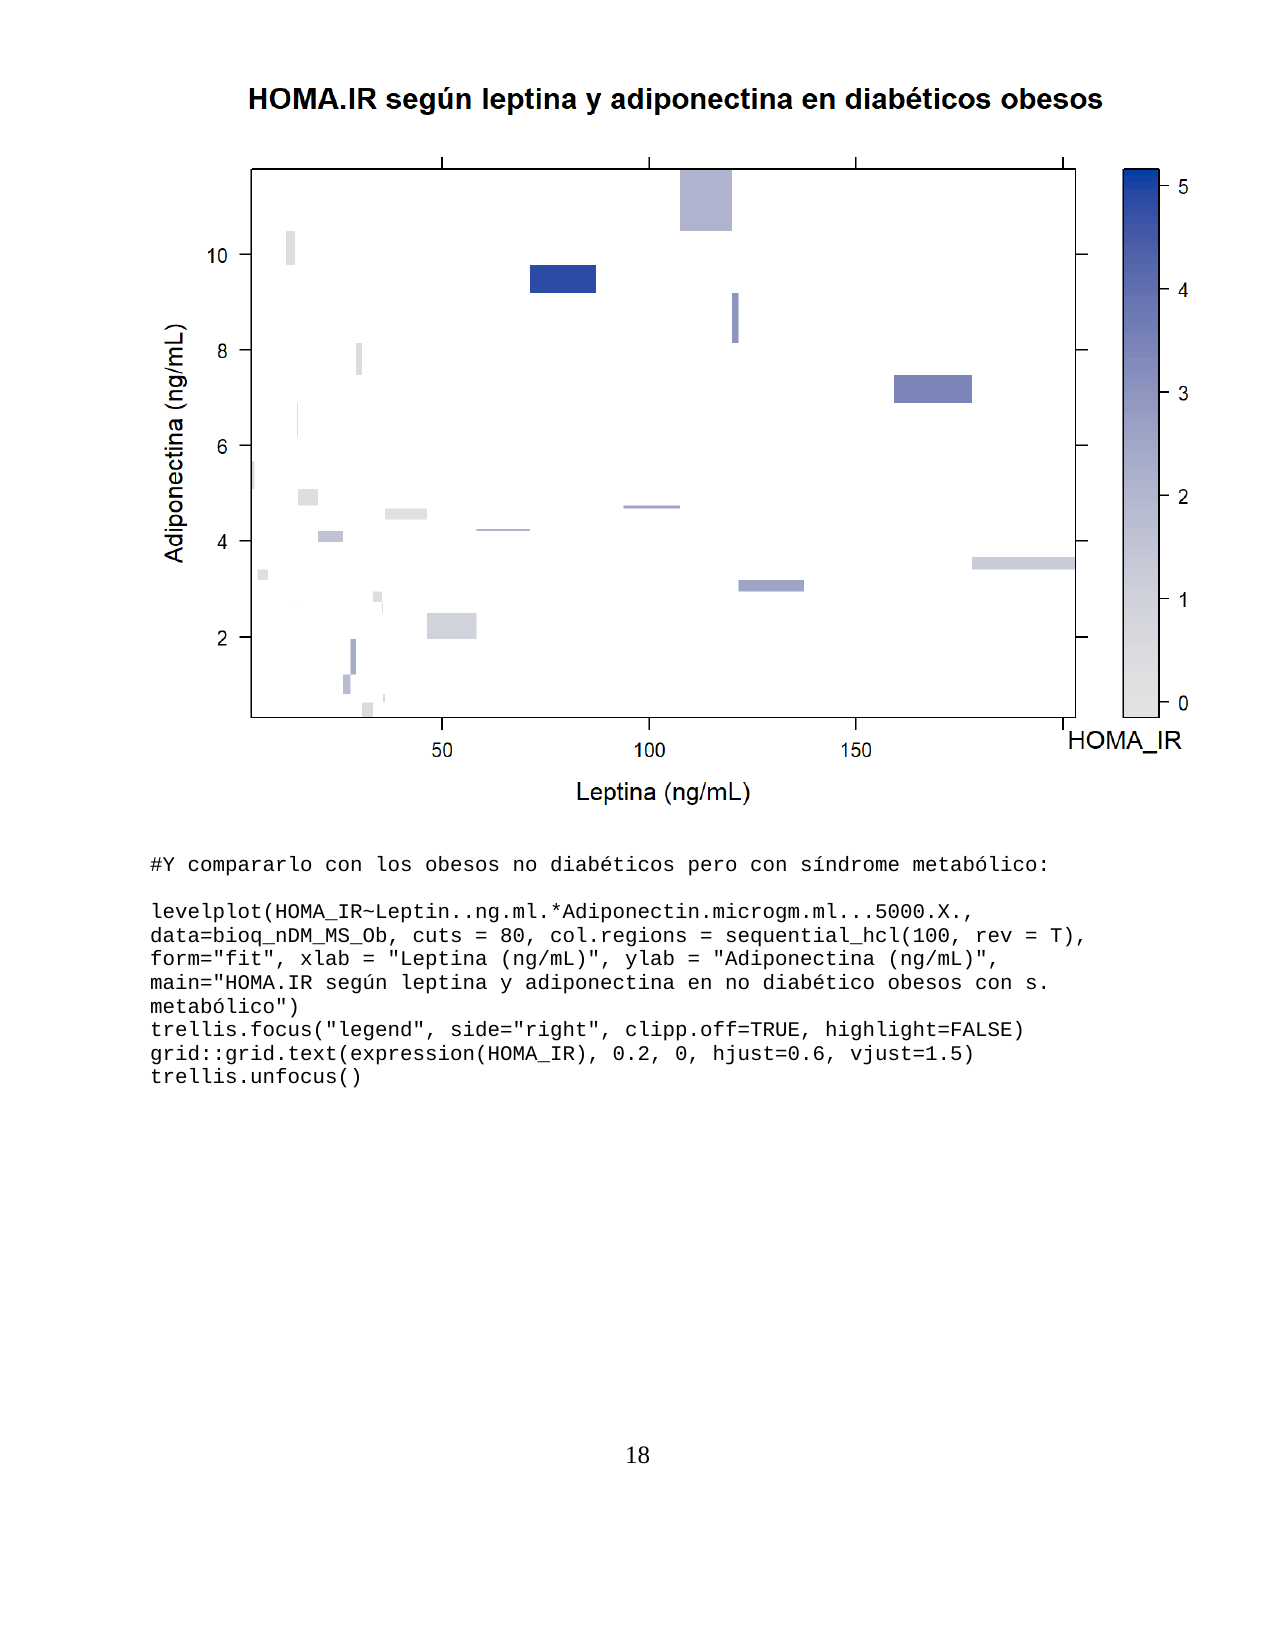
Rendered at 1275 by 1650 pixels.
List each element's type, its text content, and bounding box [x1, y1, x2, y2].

text form="fit", xlab = "Leptina (ng/mL)", ylab = "Adiponectina (ng/mL)", main="HOMA.IR según leptina y adiponectina en no diabético obesos con s. metabólico") [150, 948, 1125, 1019]
text trellis.unfocus() [150, 1067, 1125, 1090]
text levelplot(HOMA_IR~Leptin..ng.ml.*Adiponectin.microgm.ml...5000.X., data=bioq_nDM_MS_Ob, cuts = 80, col.regions = sequential_hcl(100, rev = T), [150, 901, 1125, 948]
text trellis.focus("legend", side="right", clipp.off=TRUE, highlight=FALSE) [150, 1019, 1125, 1043]
text grid::grid.text(expression(HOMA_IR), 0.2, 0, hjust=0.6, vjust=1.5) [150, 1043, 1125, 1067]
text #Y compararlo con los obesos no diabéticos pero con síndrome metabólico: [150, 854, 1125, 877]
